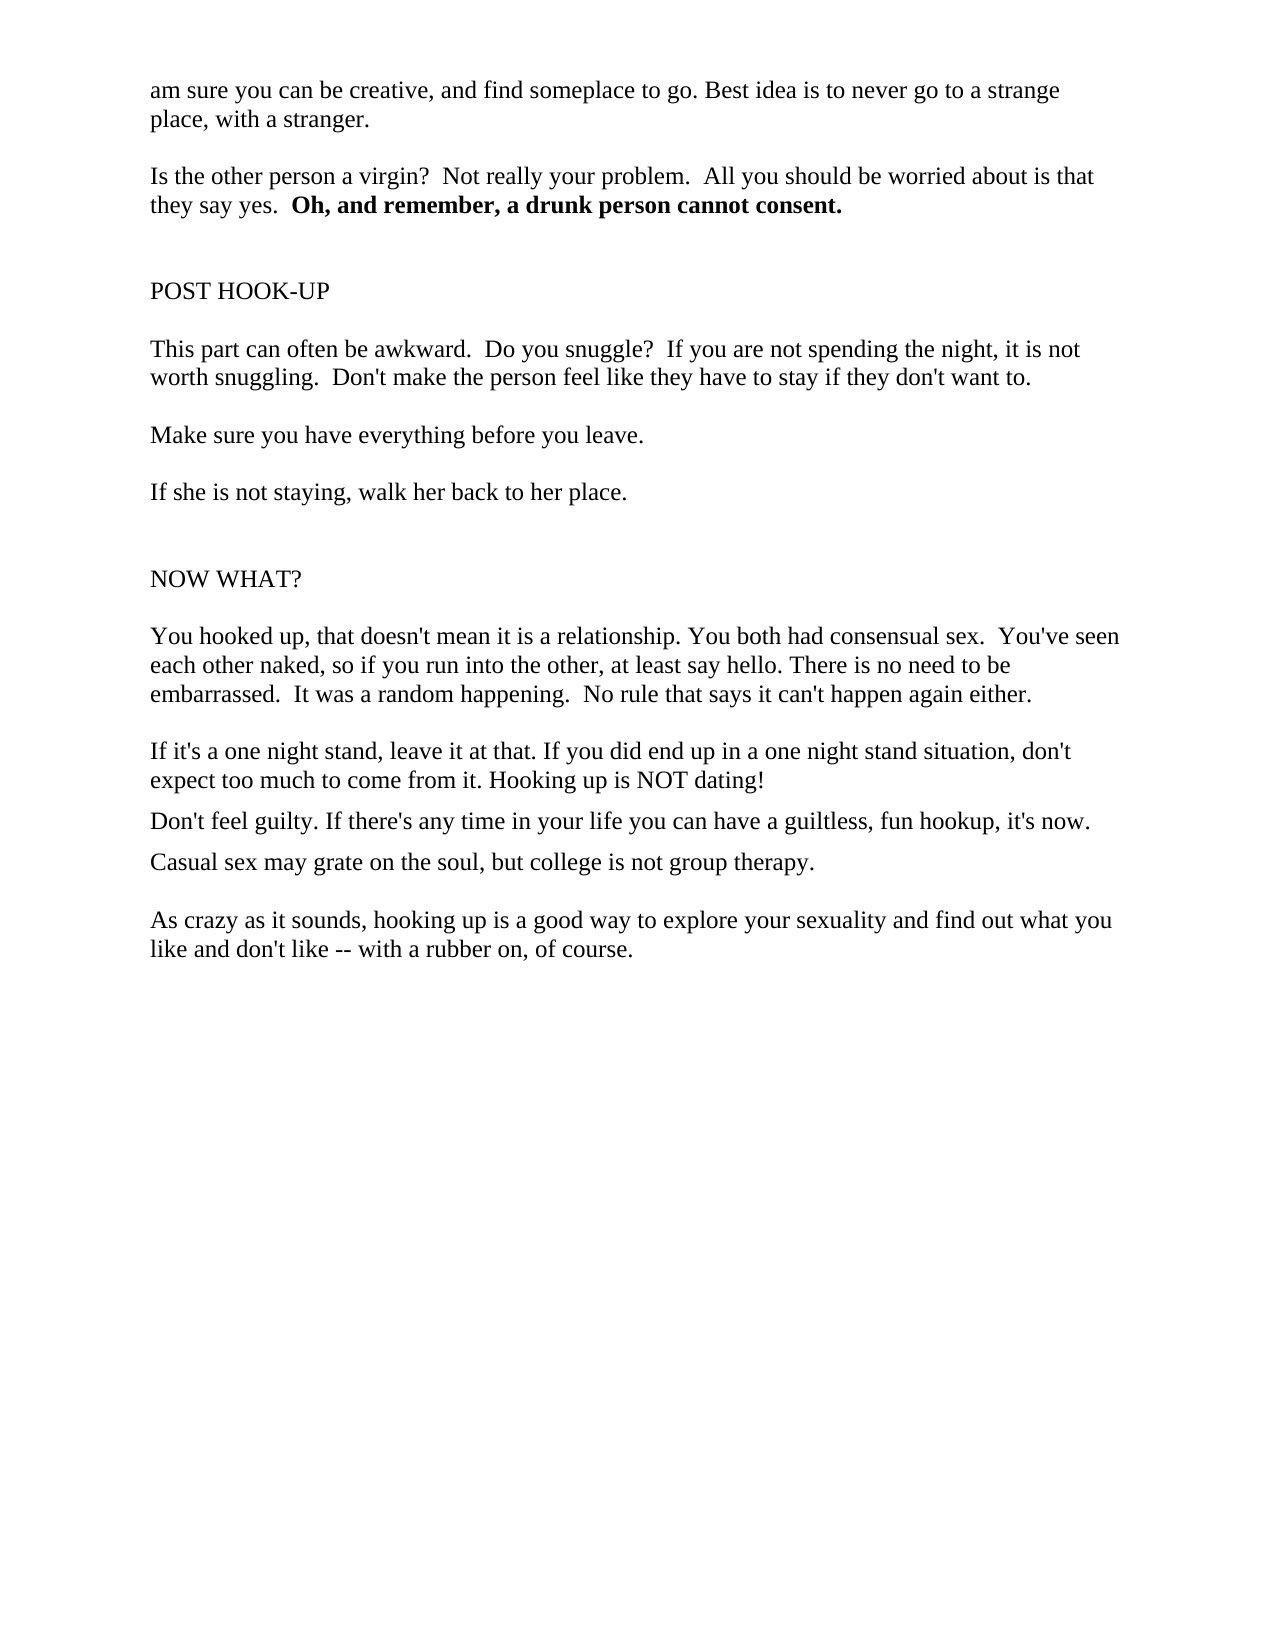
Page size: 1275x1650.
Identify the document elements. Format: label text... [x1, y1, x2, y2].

text NOW WHAT? [150, 564, 1125, 592]
text Don't feel guilty. If there's any time in your life you can have a guiltless, fun hookup, it's now. [150, 806, 1125, 835]
text This part can often be awkward. Do you snuggle? If you are not spending the night, it is not worth snuggling. Don't make the person feel like they have to stay if they don't want to. [150, 334, 1125, 391]
text am sure you can be creative, and find someplace to go. Best idea is to never go to a strange place, with a stranger. [150, 75, 1125, 132]
text If she is not staying, walk her back to her place. [150, 477, 1125, 506]
text POST HOOK-UP [150, 276, 1125, 305]
text You hooked up, that doesn't mean it is a relationship. You both had consensual sex. You've seen each other naked, so if you run into the other, at least say hello. There is no need to be embarrassed. It was a random happening. No rule that says it can't happen again either. [150, 621, 1125, 707]
text Make sure you have everything before you leave. [150, 420, 1125, 449]
text Casual sex may grate on the soul, but college is not group therapy. [150, 847, 1125, 876]
text If it's a one night stand, leave it at that. If you did end up in a one night stand situation, don't expect too much to come from it. Hooking up is NOT dating! [150, 736, 1125, 794]
text As crazy as it sounds, hooking up is a good way to explore your sexuality and find out what you like and don't like -- with a rubber on, of course. [150, 905, 1125, 962]
text Is the other person a virgin? Not really your problem. All you should be worried about is that they say yes. Oh, and remember, a drunk person cannot consent. [150, 161, 1125, 219]
